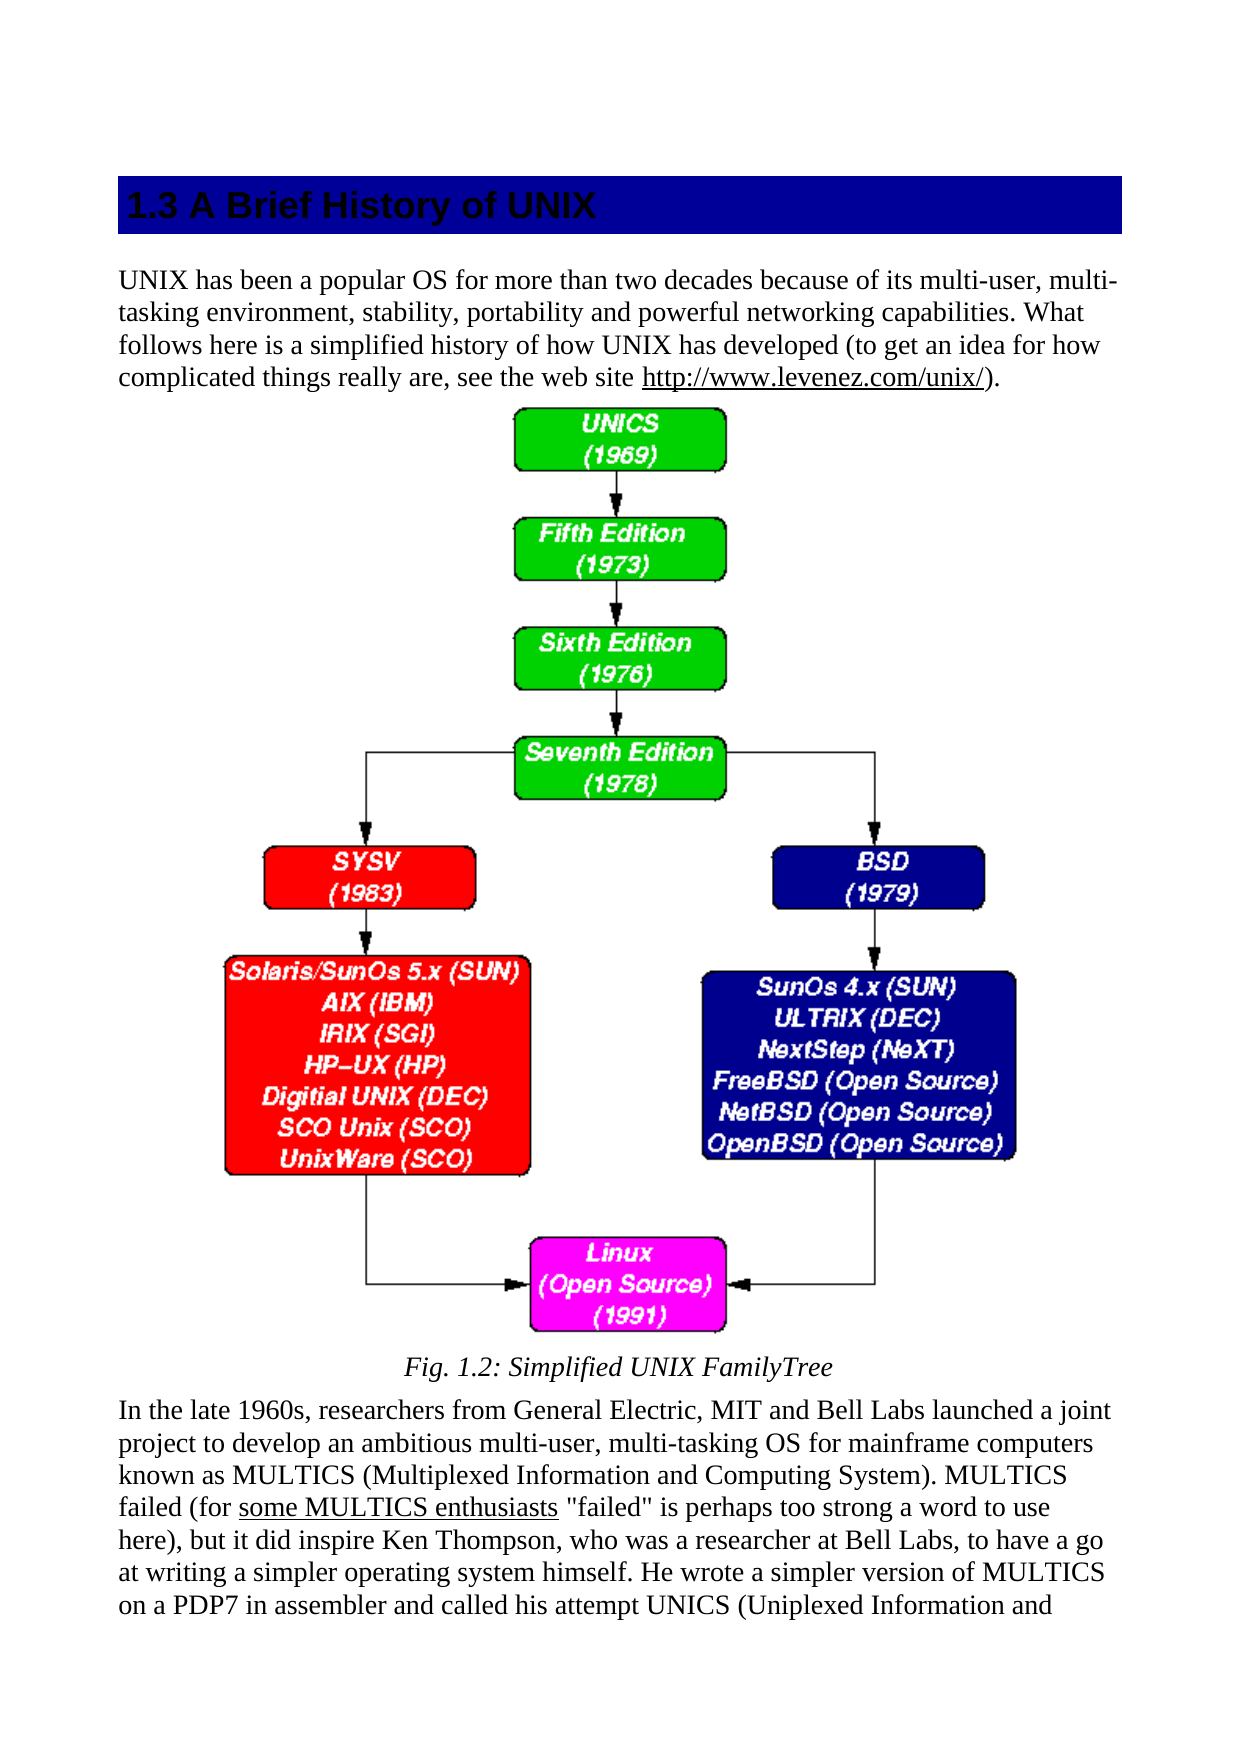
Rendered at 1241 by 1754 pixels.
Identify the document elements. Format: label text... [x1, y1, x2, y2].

table_header 1.3 A Brief History of UNIX [118, 176, 1122, 234]
text In the late 1960s, researchers from General Electric, MIT and Bell Labs launched a joint project to develop an ambitious multi-user, multi-tasking OS for mainframe computers known as MULTICS (Multiplexed Information and Computing System). MULTICS failed (for some MULTICS enthusiasts "failed" is perhaps too strong a word to use here), but it did inspire Ken Thompson, who was a researcher at Bell Labs, to have a go at writing a simpler operating system himself. He wrote a simpler version of MULTICS on a PDP7 in assembler and called his attempt UNICS (Uniplexed Information and [118, 1393, 1122, 1620]
text Fig. 1.2: Simplified UNIX FamilyTree [118, 393, 1122, 1383]
text UNIX has been a popular OS for more than two decades because of its multi-user, multi-tasking environment, stability, portability and powerful networking capabilities. What follows here is a simplified history of how UNIX has developed (to get an idea for how complicated things really are, see the web site http://www.levenez.com/unix/). [118, 263, 1122, 393]
